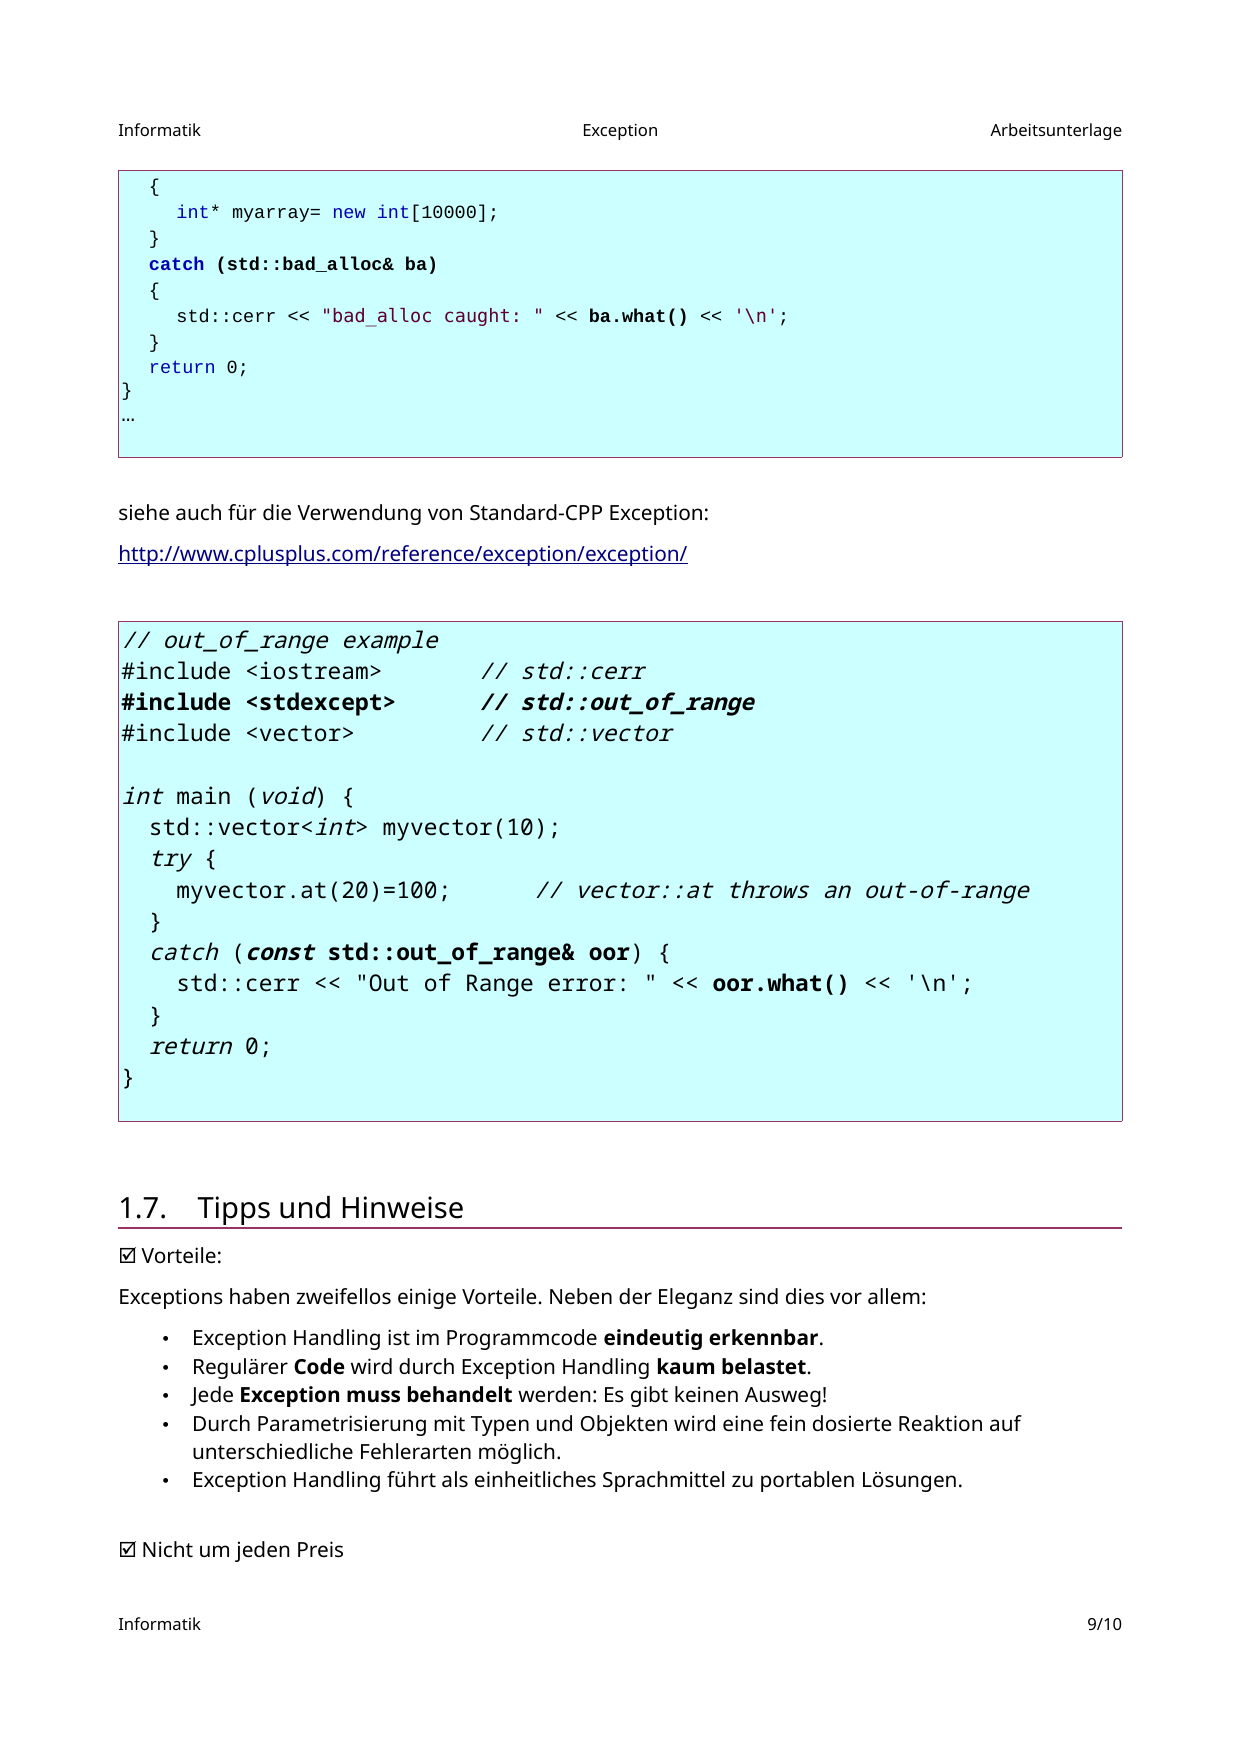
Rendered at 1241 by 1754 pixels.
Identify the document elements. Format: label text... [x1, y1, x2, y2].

text … [119, 399, 1122, 425]
list Vorteile: [118, 1241, 1122, 1270]
text try { [119, 839, 1122, 871]
text #include <stdexcept> // std::out_of_range [119, 683, 1122, 714]
text Exceptions haben zweifellos einige Vorteile. Neben der Eleganz sind dies vor allem: [118, 1282, 1122, 1311]
text } [119, 902, 1122, 933]
text int main (void) { [119, 777, 1122, 808]
text catch (std::bad_alloc& ba) [119, 248, 1122, 274]
text myvector.at(20)=100; // vector::at throws an out-of-range [119, 871, 1122, 902]
text http://www.cplusplus.com/reference/exception/exception/ [118, 539, 1122, 567]
text { [119, 274, 1122, 300]
text std::cerr << "bad_alloc caught: " << ba.what() << '\n'; [119, 300, 1122, 326]
text int* myarray= new int[10000]; [119, 196, 1122, 222]
text #include <iostream> // std::cerr [119, 652, 1122, 683]
text std::cerr << "Out of Range error: " << oor.what() << '\n'; [119, 964, 1122, 996]
list Regulärer Code wird durch Exception Handling kaum belastet. [162, 1352, 1122, 1380]
text siehe auch für die Verwendung von Standard-CPP Exception: [118, 498, 1122, 526]
text return 0; [119, 352, 1122, 378]
list Nicht um jeden Preis [118, 1535, 1122, 1563]
list Jede Exception muss behandelt werden: Es gibt keinen Ausweg! [162, 1380, 1122, 1409]
text } [119, 222, 1122, 248]
text std::vector<int> myvector(10); [119, 808, 1122, 839]
text } [119, 378, 1122, 399]
list Exception Handling ist im Programmcode eindeutig erkennbar. [162, 1323, 1122, 1352]
list Durch Parametrisierung mit Typen und Objekten wird eine fein dosierte Reaktion auf unterschiedliche Fehlerarten möglich. [162, 1409, 1122, 1466]
list Exception Handling führt als einheitliches Sprachmittel zu portablen Lösungen. [162, 1466, 1122, 1522]
text catch (const std::out_of_range& oor) { [119, 933, 1122, 964]
text // out_of_range example [119, 622, 1122, 652]
text { [119, 171, 1122, 196]
text #include <vector> // std::vector [119, 714, 1122, 746]
text } [119, 996, 1122, 1027]
text return 0; [119, 1027, 1122, 1058]
text } [119, 326, 1122, 352]
text } [119, 1058, 1122, 1089]
subtitle Tipps und Hinweise [118, 1187, 1122, 1227]
